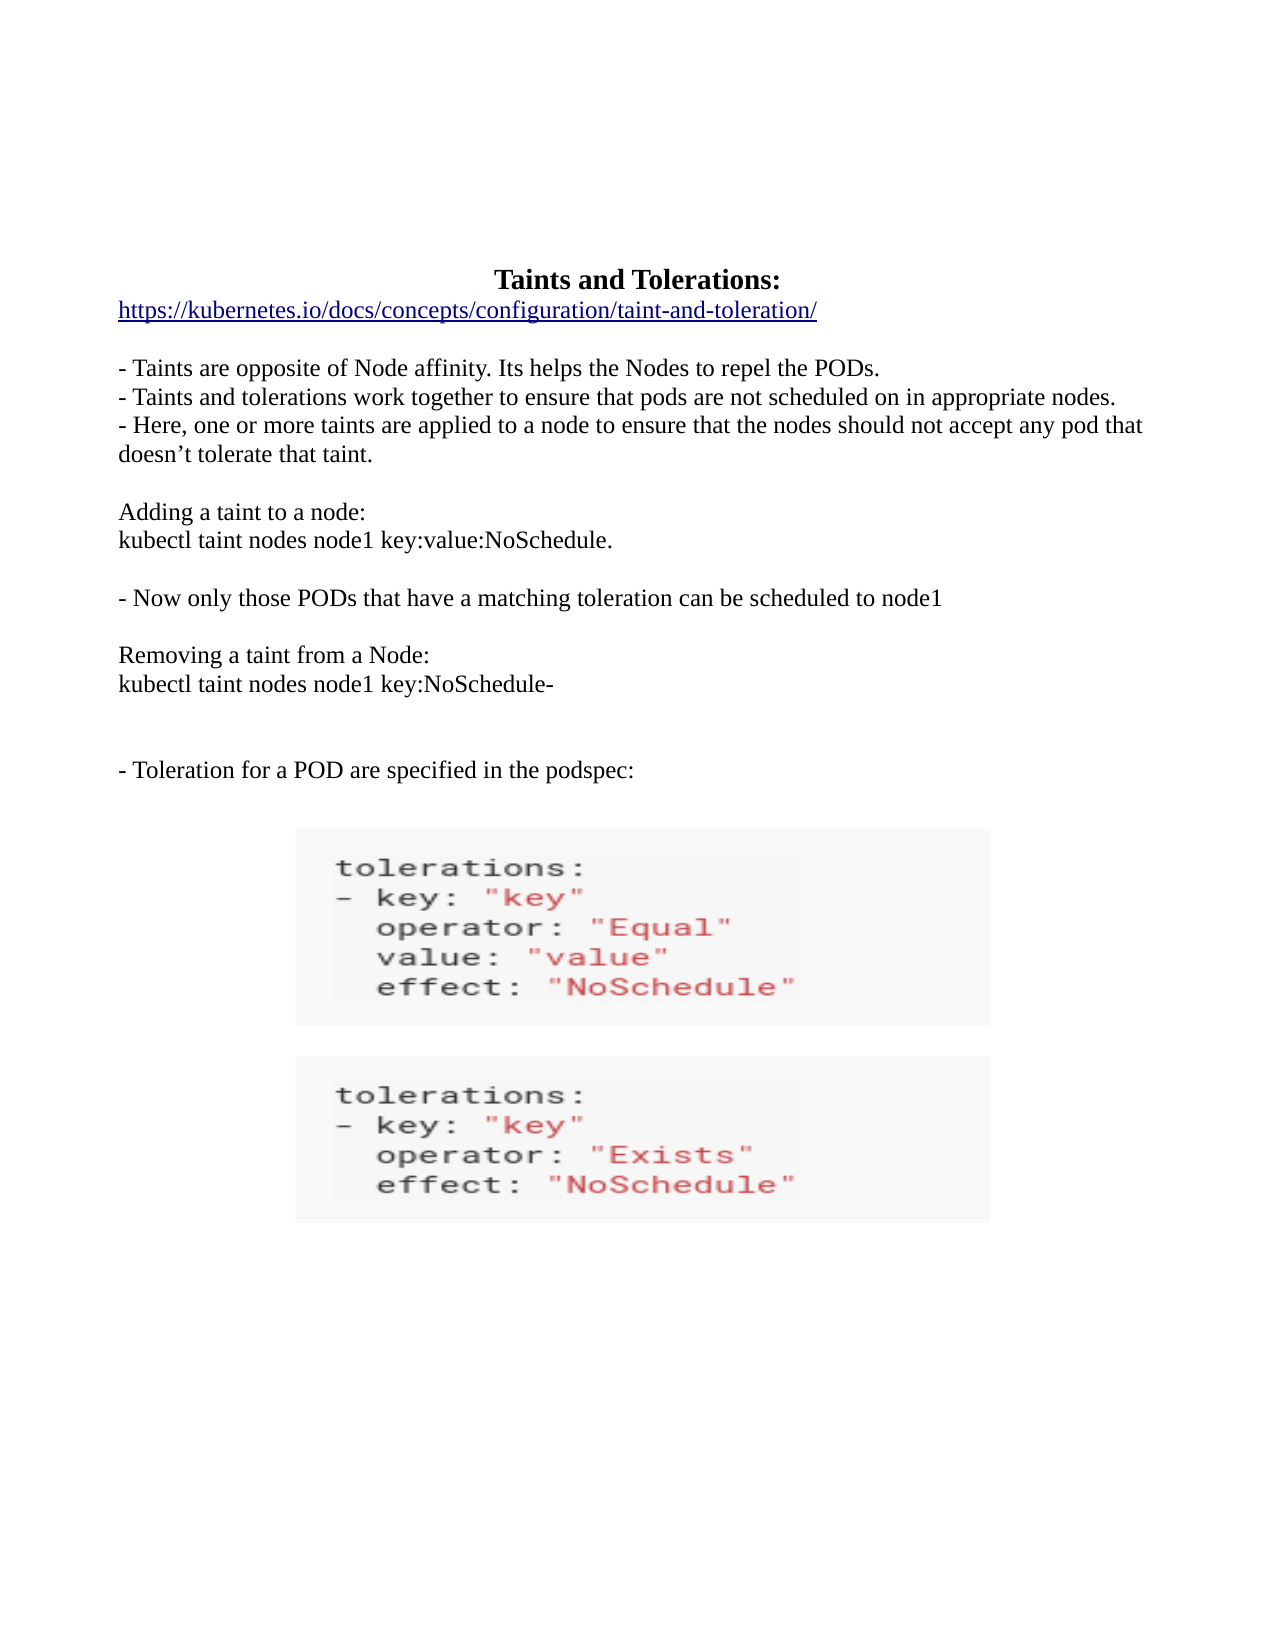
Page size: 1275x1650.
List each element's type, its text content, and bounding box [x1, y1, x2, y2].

text Taints and Tolerations: [118, 262, 1157, 295]
text Adding a taint to a node: [118, 497, 1157, 525]
text kubectl taint nodes node1 key:NoSchedule- [118, 669, 1157, 698]
text - Taints and tolerations work together to ensure that pods are not scheduled on in appropriate nodes. [118, 382, 1157, 410]
text Removing a taint from a Node: [118, 640, 1157, 669]
text - Taints are opposite of Node affinity. Its helps the Nodes to repel the PODs. [118, 353, 1157, 382]
picture [284, 812, 991, 1256]
text kubectl taint nodes node1 key:value:NoSchedule. [118, 525, 1157, 554]
text - Now only those PODs that have a matching toleration can be scheduled to node1 [118, 583, 1157, 612]
text https://kubernetes.io/docs/concepts/configuration/taint-and-toleration/ [118, 295, 1157, 324]
text - Toleration for a POD are specified in the podspec: [118, 755, 1157, 784]
text - Here, one or more taints are applied to a node to ensure that the nodes should not accept any pod that doesn’t tolerate that taint. [118, 410, 1157, 468]
